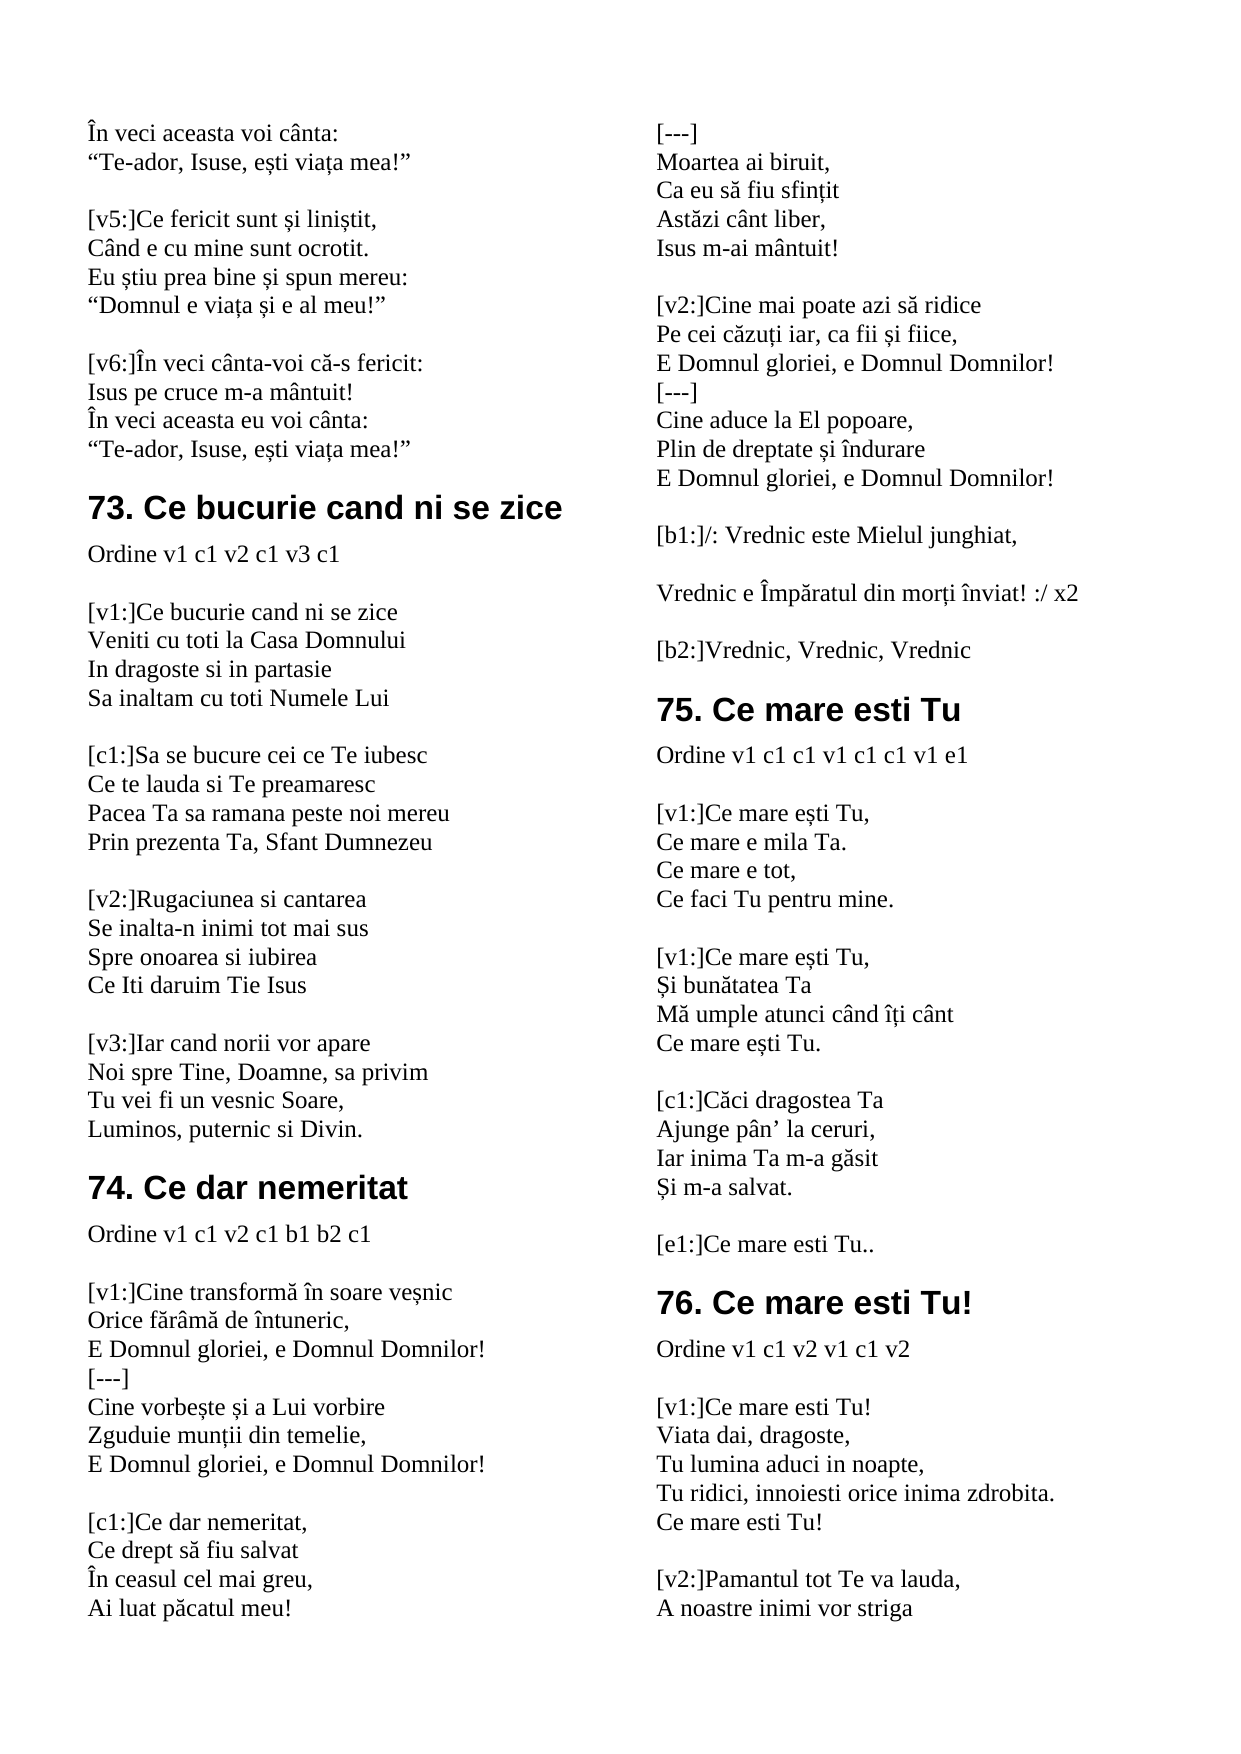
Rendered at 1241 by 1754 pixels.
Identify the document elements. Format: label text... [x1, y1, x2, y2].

text Ordine v1 c1 v2 c1 v3 c1 [v1:]Ce bucurie cand ni se zice Veniti cu toti la Casa Domnului In dragoste si in partasie Sa inaltam cu toti Numele Lui [c1:]Sa se bucure cei ce Te iubesc Ce te lauda si Te preamaresc Pacea Ta sa ramana peste noi mereu Prin prezenta Ta, Sfant Dumnezeu [v2:]Rugaciunea si cantarea Se inalta-n inimi tot mai sus Spre onoarea si iubirea Ce Iti daruim Tie Isus [v3:]Iar cand norii vor apare Noi spre Tine, Doamne, sa privim Tu vei fi un vesnic Soare, Luminos, puternic si Divin. [87, 539, 597, 1143]
subtitle 74. Ce dar nemeritat [87, 1168, 597, 1207]
subtitle 76. Ce mare esti Tu! [656, 1283, 1166, 1322]
text [---] Moartea ai biruit, Ca eu să fiu sfințit Astăzi cânt liber, Isus m-ai mântuit! [v2:]Cine mai poate azi să ridice Pe cei căzuți iar, ca fii și fiice, E Domnul gloriei, e Domnul Domnilor! [---] Cine aduce la El popoare, Plin de dreptate și îndurare E Domnul gloriei, e Domnul Domnilor! [b1:]/: Vrednic este Mielul junghiat, Vrednic e Împăratul din morți înviat! :/ x2 [b2:]Vrednic, Vrednic, Vrednic [656, 118, 1166, 664]
text Ordine v1 c1 c1 v1 c1 c1 v1 e1 [v1:]Ce mare ești Tu, Ce mare e mila Ta. Ce mare e tot, Ce faci Tu pentru mine. [v1:]Ce mare ești Tu, Și bunătatea Ta Mă umple atunci când îți cânt Ce mare ești Tu. [c1:]Căci dragostea Ta Ajunge pân’ la ceruri, Iar inima Ta m-a găsit Și m-a salvat. [e1:]Ce mare esti Tu.. [656, 741, 1166, 1258]
text Ordine v1 c1 v2 c1 b1 b2 c1 [v1:]Cine transformă în soare veșnic Orice fărâmă de întuneric, E Domnul gloriei, e Domnul Domnilor! [---] Cine vorbește și a Lui vorbire Zguduie munții din temelie, E Domnul gloriei, e Domnul Domnilor! [c1:]Ce dar nemeritat, Ce drept să fiu salvat În ceasul cel mai greu, Ai luat păcatul meu! [87, 1219, 597, 1622]
text Ordine v1 c1 v2 v1 c1 v2 [v1:]Ce mare esti Tu! Viata dai, dragoste, Tu lumina aduci in noapte, Tu ridici, innoiesti orice inima zdrobita. Ce mare esti Tu! [v2:]Pamantul tot Te va lauda, A noastre inimi vor striga [656, 1334, 1166, 1622]
subtitle 73. Ce bucurie cand ni se zice [87, 488, 597, 527]
text În veci aceasta voi cânta: “Te-ador, Isuse, ești viața mea!” [v5:]Ce fericit sunt și liniștit, Când e cu mine sunt ocrotit. Eu știu prea bine și spun mereu: “Domnul e viața și e al meu!” [v6:]În veci cânta-voi că-s fericit: Isus pe cruce m-a mântuit! În veci aceasta eu voi cânta: “Te-ador, Isuse, ești viața mea!” [87, 118, 597, 463]
subtitle 75. Ce mare esti Tu [656, 689, 1166, 728]
